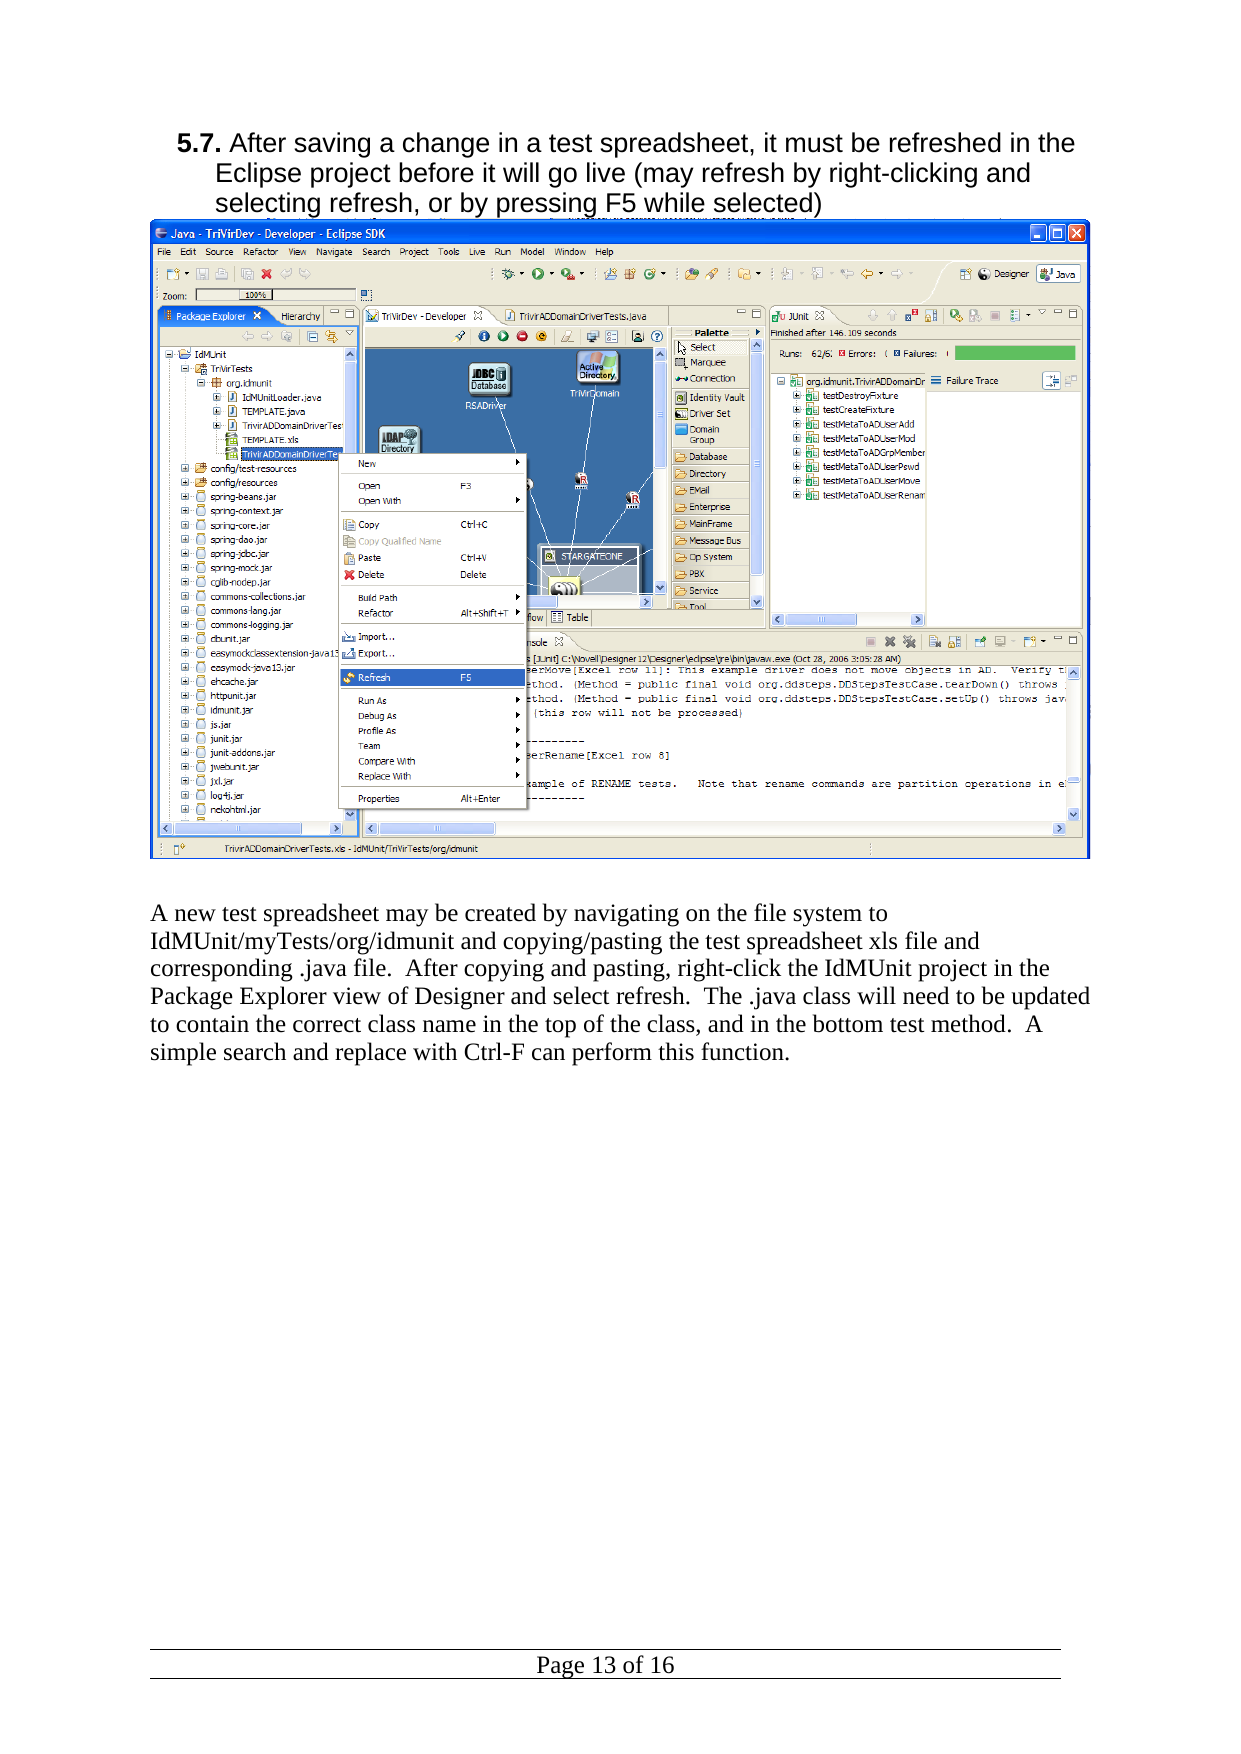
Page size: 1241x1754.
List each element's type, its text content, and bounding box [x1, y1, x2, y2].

text A new test spreadsheet may be created by navigating on the file system to IdMUnit/myTests/org/idmunit and copying/pasting the test spreadsheet xls file and corresponding .java file. After copying and pasting, right-click the IdMUnit project in the Package Explorer view of Designer and select refresh. The .java class will need to be updated to contain the correct class name in the top of the class, and in the bottom test method. A simple search and replace with Ctrl-F can perform this function. [150, 899, 1091, 1065]
subtitle After saving a change in a test spreadsheet, it must be refreshed in the Eclipse project before it will go live (may refresh by right-clicking and selecting refresh, or by pressing F5 while selected) [177, 128, 1091, 218]
